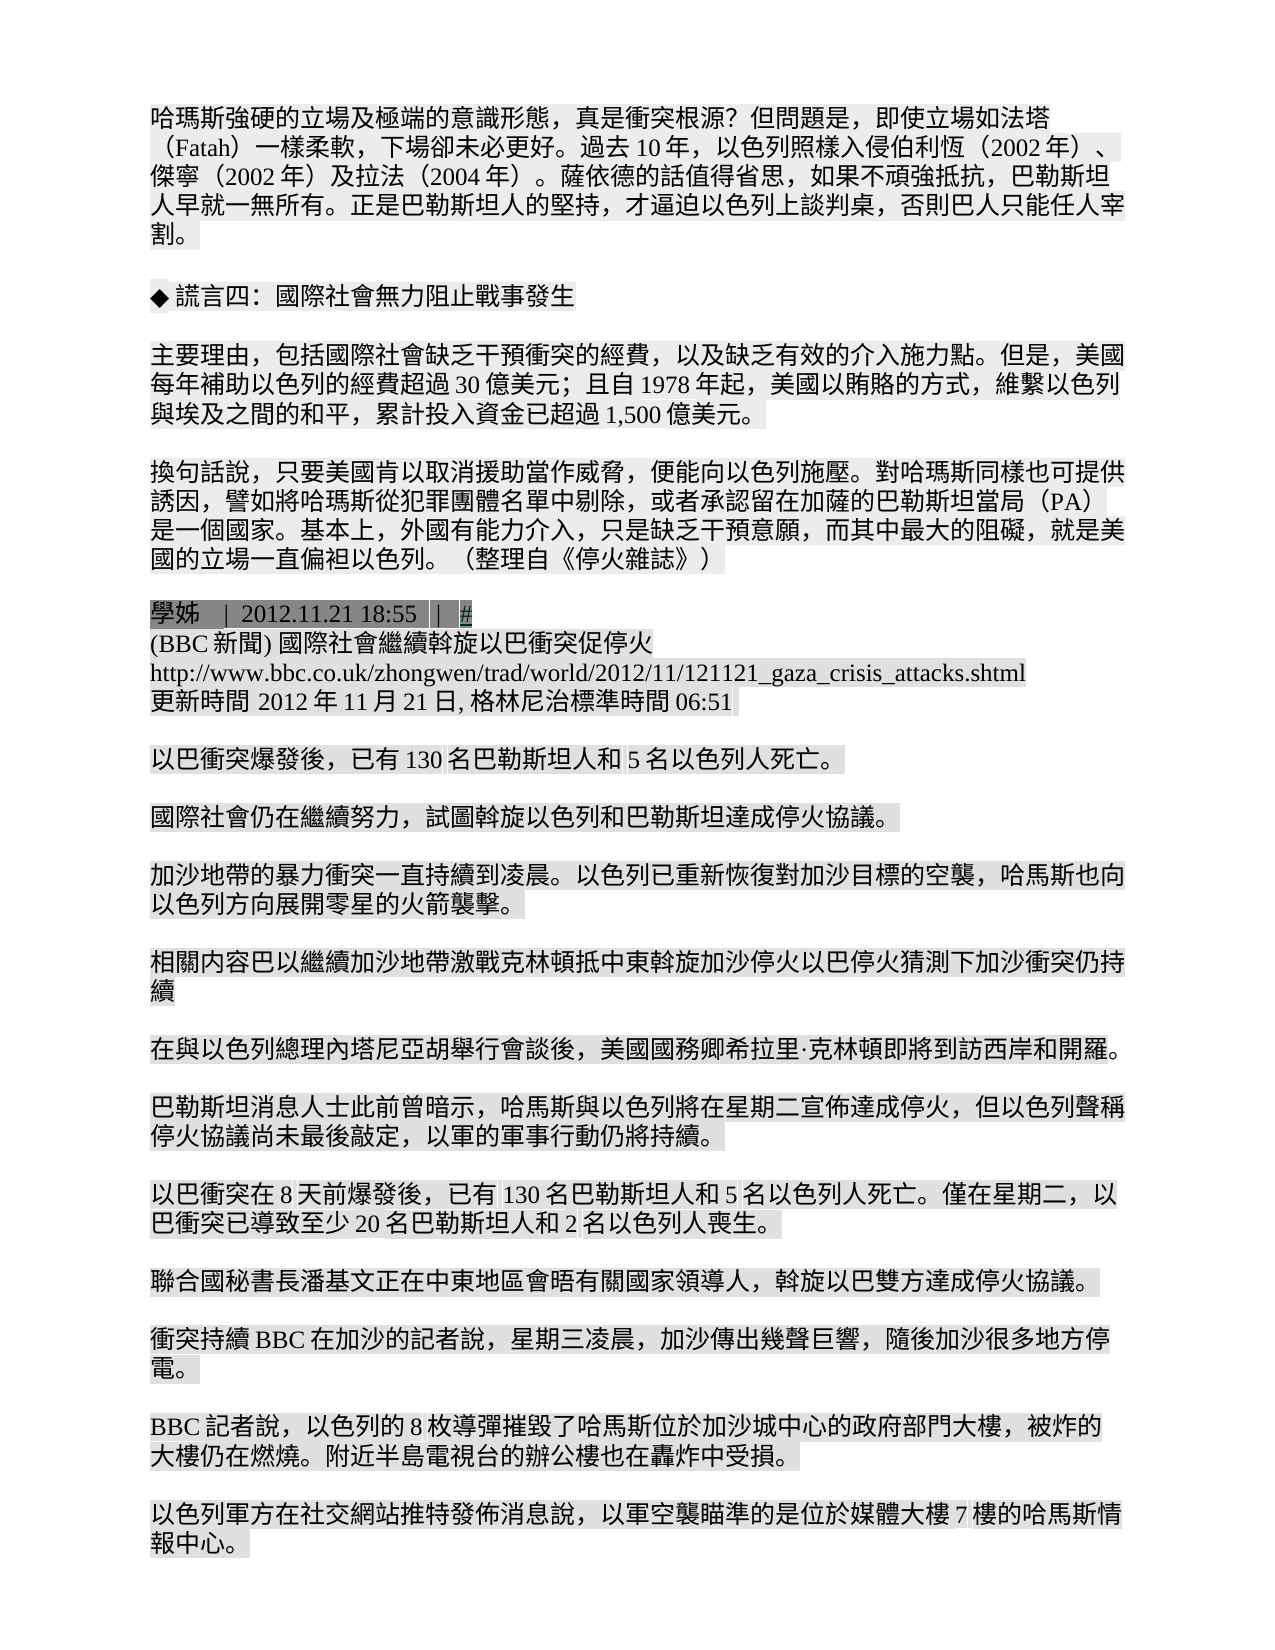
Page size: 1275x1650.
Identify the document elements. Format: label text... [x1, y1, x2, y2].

text 學姊 | 2012.11.21 18:55 | # [150, 599, 1125, 629]
text (BBC新聞) 國際社會繼續斡旋以巴衝突促停火 http://www.bbc.co.uk/zhongwen/trad/world/2012/11/121121_gaza_crisis_attacks.shtml 更新時間 2012年11月21日, 格林尼治標準時間06:51 以巴衝突爆發後，已有130名巴勒斯坦人和5名以色列人死亡。 國際社會仍在繼續努力，試圖斡旋以色列和巴勒斯坦達成停火協議。 加沙地帶的暴力衝突一直持續到凌晨。以色列已重新恢復對加沙目標的空襲，哈馬斯也向以色列方向展開零星的火箭襲擊。 相關内容巴以繼續加沙地帶激戰克林頓抵中東斡旋加沙停火以巴停火猜測下加沙衝突仍持續 在與以色列總理內塔尼亞胡舉行會談後，美國國務卿希拉里·克林頓即將到訪西岸和開羅。 巴勒斯坦消息人士此前曾暗示，哈馬斯與以色列將在星期二宣佈達成停火，但以色列聲稱停火協議尚未最後敲定，以軍的軍事行動仍將持續。 以巴衝突在8天前爆發後，已有130名巴勒斯坦人和5名以色列人死亡。僅在星期二，以巴衝突已導致至少20名巴勒斯坦人和2名以色列人喪生。 聯合國秘書長潘基文正在中東地區會晤有關國家領導人，斡旋以巴雙方達成停火協議。 衝突持續BBC在加沙的記者說，星期三凌晨，加沙傳出幾聲巨響，隨後加沙很多地方停電。 BBC記者說，以色列的8枚導彈摧毀了哈馬斯位於加沙城中心的政府部門大樓，被炸的大樓仍在燃燒。附近半島電視台的辦公樓也在轟炸中受損。 以色列軍方在社交網站推特發佈消息說，以軍空襲瞄準的是位於媒體大樓7樓的哈馬斯情報中心。 位於加沙城內的外國記者說，他們聽到空襲傳來的巨大爆炸聲。 早些時候，法新社報道說，加沙城內一座大樓遭到以軍戰機空襲，法新社在大樓內設有辦公室。但無人在轟炸中受傷。 以色列國防部說，過去一周，加沙地帶向以色列發射了800多枚火箭。僅在一天前，就發射了162枚。但不少火箭被以軍發射的「鐵穹」防禦系統導彈擊落。 [150, 629, 1125, 1558]
text 加薩烽火：媒體談以巴 充斥四大謊言 轉載自2012.11.22台灣立報 策劃、編譯■李威撰 媒體報導以巴衝突時，經常有意無意複製美方及以色列的觀點。以色列上一次（2008至2009年）入侵加薩走廊時，英國左派媒體《停火雜誌》（Ceasefire Magazine）曾刊登一篇文章，指出以巴衝突的相關報導，常蘊含以下四大謊言： ◆ 謊言一：以色列宣稱，攻擊的對象是好戰分子及恐怖分子的基礎設施 實際上，以色列攻擊了學校、民房及公共基礎建設，更有許多無辜巴勒斯坦人送命。薩依德（Edward Said）曾說過，以色列表面上是攻擊「恐怖分子的基礎設施」，卻以殺害、羞辱及破壞公物的方式，肆意蹂躪巴勒斯坦人的日常生活。根據以色列的破壞紀錄，這些「恐怖分子的基礎設施」包括教育部、雷馬拉市政府、中央統計局、學校、醫院、清真寺、電台及各種研究機構。 拿以色列軍隊攻擊加薩伊斯蘭大學（Islamic University of Gaza）為例，以色列的解釋是，大學是窩藏軍火（儘管根本沒發現）、訓練恐怖分子（他們可能會看上化學及工程系研究生的技術能力）以及召開哈瑪斯政治集會的場所。而2008年以色列攻擊加薩，造成1,434名巴人喪生，其中960人為平民（其中更有288人為孩童）。據以色列軍方說法，巴勒斯坦人是恐怖分子，而以軍的策略，用杭士基的觀點來說明，就是用戰爭摧毀人民，讓民眾陷入窮困、讓他們苦於求生，讓他們無暇想著戰鬥。 ◆ 謊言二：以色列攻打加薩，要怪哈瑪斯自己，因為是他們先開火，招來以色列的報復是事先「可預期的」 據曼索爾（Camille Mansour）刊登於《巴勒斯坦研究期刊》的研究，發射砲彈的軍事行為往往來自中央的號令，哈瑪斯派系林立，無法掌控所有行為，因此責任不該全推卸給哈瑪斯。實際上，大部分的攻擊行為都是出自其他團體所為。況且，比起以色列的砲火，加薩可說小巫見大巫。 另外以色列還宣稱，報復行為是事先「可預期的」，若加薩一意孤行朝以色列發射飛彈，將自負後果。但，加薩的現狀是被以色列封鎖，加薩一直以來用發射砲彈作為報復，該行為同樣是可預期的，但為何不是以色列改變自己的作為？ ◆ 謊言三：以色列人有和談的誠意，問題是卡在巴勒斯坦人好戰 哈瑪斯被視為挑釁的一方，乃因它否定以色列的「生存權」、拒絕「兩國方案」。但是，這個觀點沒有強調，以色列原則上也拒絕巴勒斯坦國的存在。以色列明知道，哈瑪斯沒有能力剷除以色列，正如台灣無法「光復大陸」，但以色列卻緊抓哈瑪斯這個不切實際的目標作為藉口，使和平陷入僵局。 哈瑪斯強硬的立場及極端的意識形態，真是衝突根源？但問題是，即使立場如法塔（Fatah）一樣柔軟，下場卻未必更好。過去10年，以色列照樣入侵伯利恆（2002年）、傑寧（2002年）及拉法（2004年）。薩依德的話值得省思，如果不頑強抵抗，巴勒斯坦人早就一無所有。正是巴勒斯坦人的堅持，才逼迫以色列上談判桌，否則巴人只能任人宰割。 ◆ 謊言四：國際社會無力阻止戰事發生 主要理由，包括國際社會缺乏干預衝突的經費，以及缺乏有效的介入施力點。但是，美國每年補助以色列的經費超過30億美元；且自1978年起，美國以賄賂的方式，維繫以色列與埃及之間的和平，累計投入資金已超過1,500億美元。 換句話說，只要美國肯以取消援助當作威脅，便能向以色列施壓。對哈瑪斯同樣也可提供誘因，譬如將哈瑪斯從犯罪團體名單中剔除，或者承認留在加薩的巴勒斯坦當局（PA）是一個國家。基本上，外國有能力介入，只是缺乏干預意願，而其中最大的阻礙，就是美國的立場一直偏袒以色列。（整理自《停火雜誌》） [150, 75, 1125, 574]
